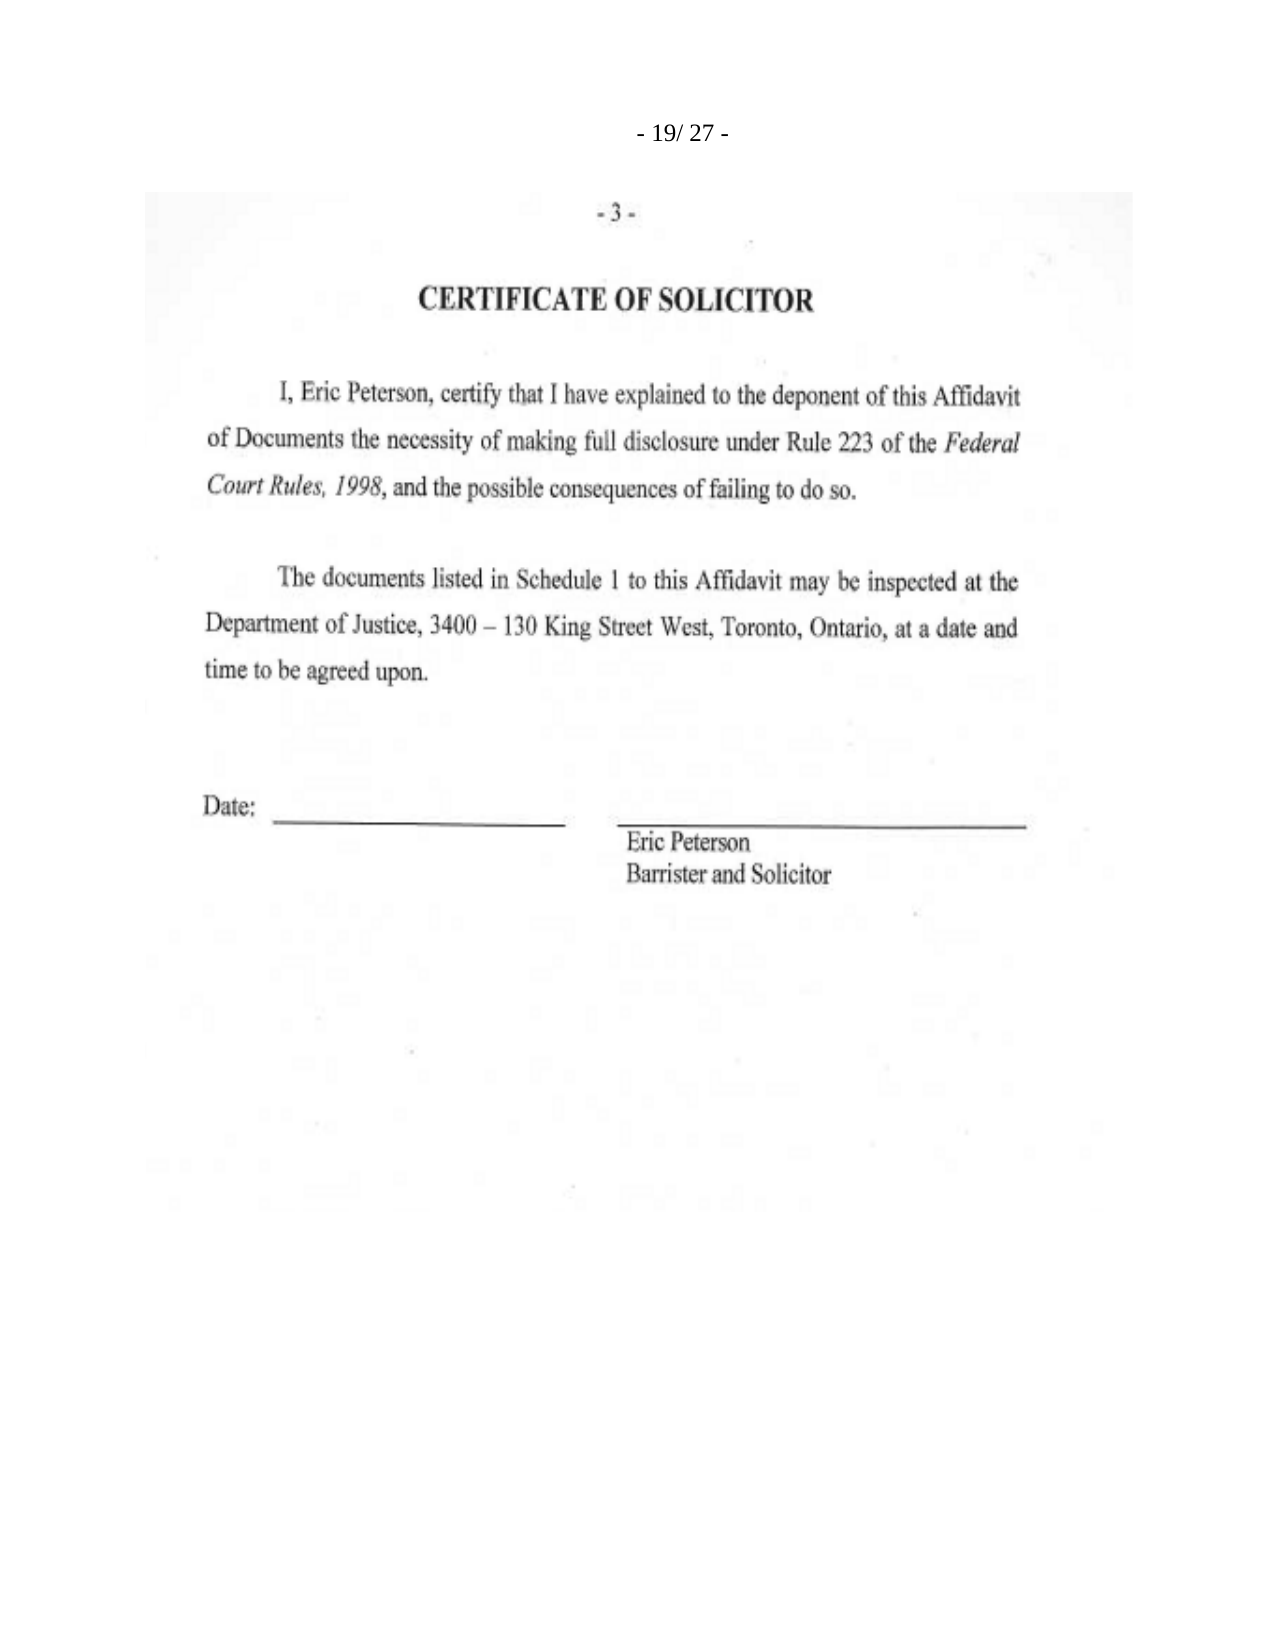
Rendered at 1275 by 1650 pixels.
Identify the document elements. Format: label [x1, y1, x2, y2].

picture [145, 192, 1133, 1212]
